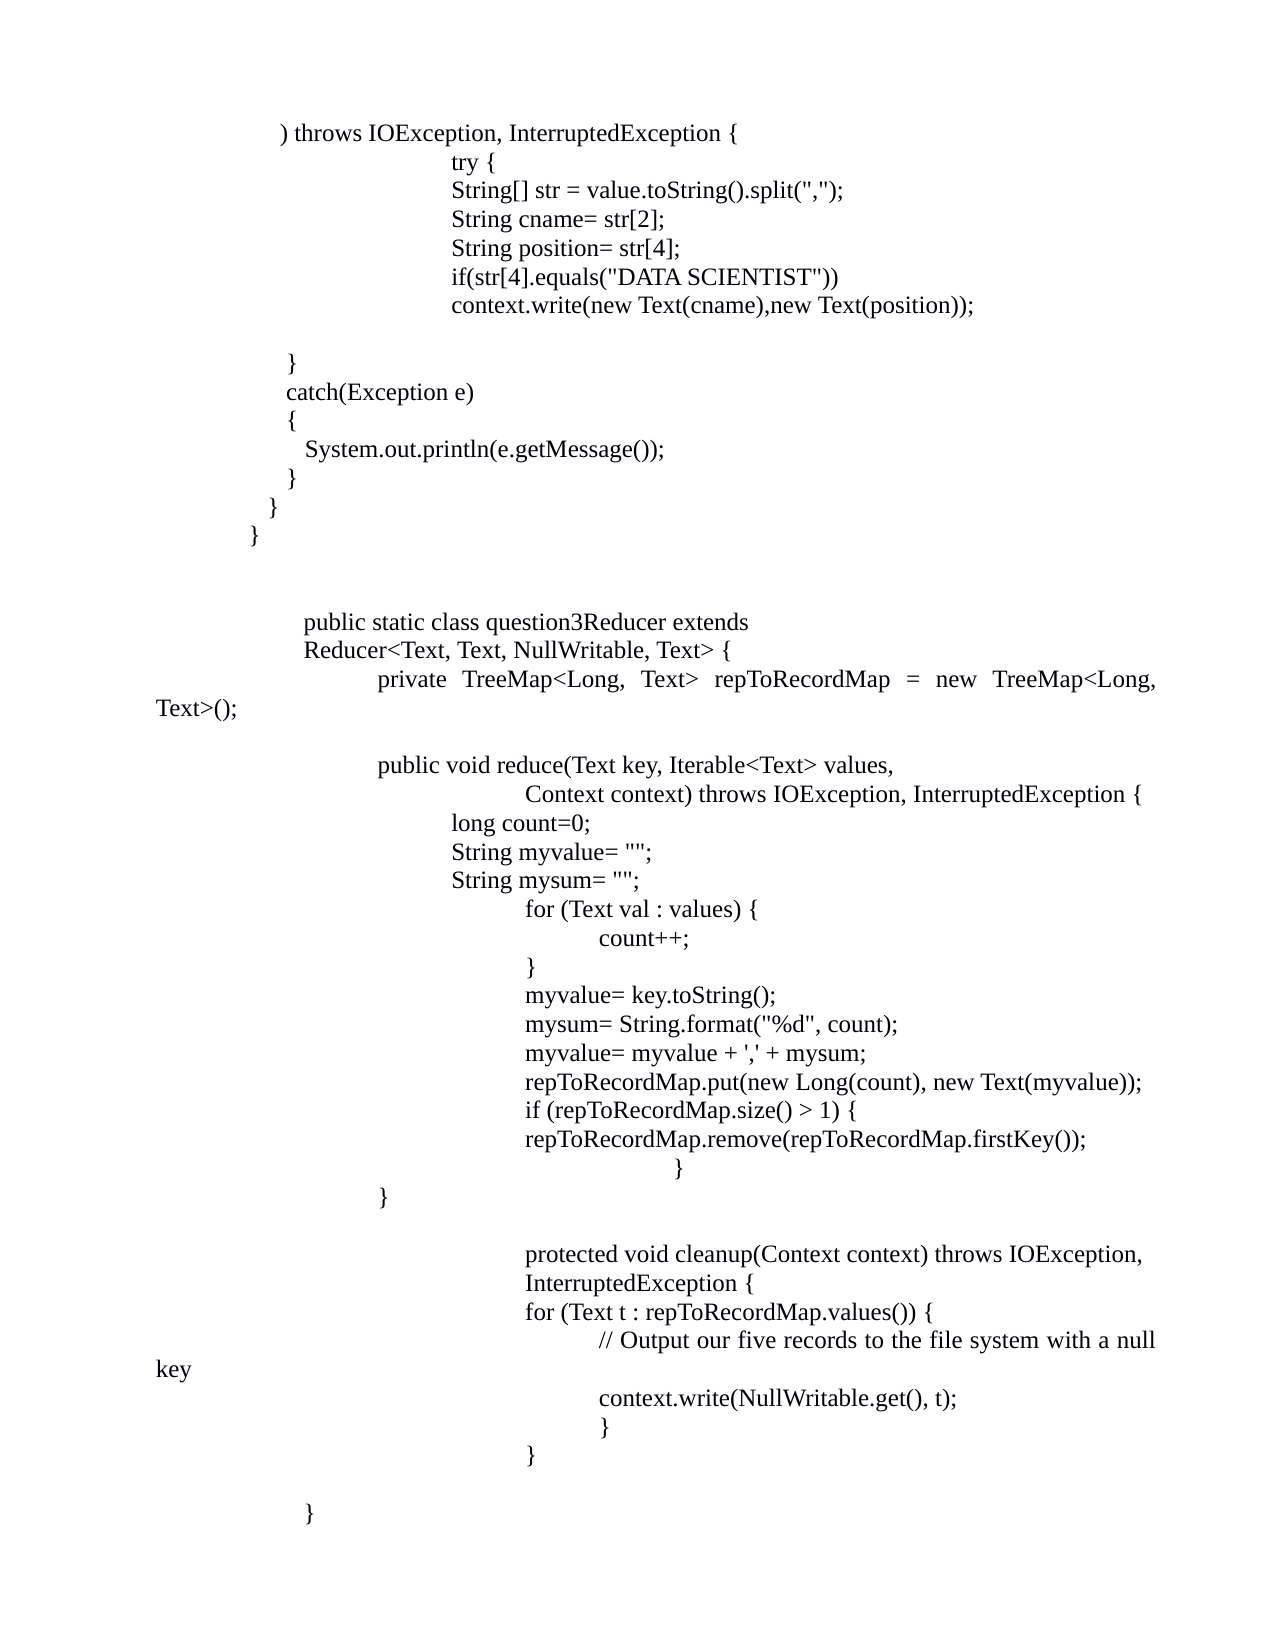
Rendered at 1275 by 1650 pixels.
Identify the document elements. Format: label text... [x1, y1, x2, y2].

text } [156, 1412, 1157, 1441]
text // Output our five records to the file system with a null key [156, 1326, 1157, 1383]
text String cname= str[2]; [156, 204, 1157, 233]
text String position= str[4]; [156, 233, 1157, 262]
text String myvalue= ""; [156, 837, 1157, 866]
text myvalue= key.toString(); [156, 981, 1157, 1009]
text mysum= String.format("%d", count); [156, 1009, 1157, 1038]
text } [156, 1498, 1157, 1527]
text catch(Exception e) [156, 377, 1157, 406]
text Context context) throws IOException, InterruptedException { [156, 779, 1157, 808]
text context.write(NullWritable.get(), t); [156, 1383, 1157, 1412]
text repToRecordMap.put(new Long(count), new Text(myvalue)); [156, 1067, 1157, 1096]
text for (Text val : values) { [156, 894, 1157, 923]
text try { [156, 147, 1157, 176]
text if (repToRecordMap.size() > 1) { [156, 1096, 1157, 1124]
text String[] str = value.toString().split(","); [156, 176, 1157, 204]
text if(str[4].equals("DATA SCIENTIST")) [156, 262, 1157, 291]
text } [156, 348, 1157, 377]
text } [156, 952, 1157, 981]
text protected void cleanup(Context context) throws IOException, [156, 1239, 1157, 1268]
text public void reduce(Text key, Iterable<Text> values, [156, 751, 1157, 779]
text long count=0; [156, 808, 1157, 837]
text count++; [156, 923, 1157, 952]
text } [156, 1441, 1157, 1469]
text } [156, 521, 1157, 549]
text { [156, 406, 1157, 434]
text public static class question3Reducer extends [156, 607, 1157, 636]
text context.write(new Text(cname),new Text(position)); [156, 291, 1157, 319]
text myvalue= myvalue + ',' + mysum; [156, 1038, 1157, 1067]
text Reducer<Text, Text, NullWritable, Text> { [156, 636, 1157, 664]
text private TreeMap<Long, Text> repToRecordMap = new TreeMap<Long, Text>(); [156, 664, 1157, 722]
text String mysum= ""; [156, 866, 1157, 894]
text ) throws IOException, InterruptedException { [156, 118, 1157, 147]
text repToRecordMap.remove(repToRecordMap.firstKey()); [156, 1124, 1157, 1153]
text } [156, 1182, 1157, 1211]
text System.out.println(e.getMessage()); [156, 434, 1157, 463]
text for (Text t : repToRecordMap.values()) { [156, 1297, 1157, 1326]
text } [156, 1153, 1157, 1182]
text } [156, 463, 1157, 492]
text InterruptedException { [156, 1268, 1157, 1297]
text } [156, 492, 1157, 521]
